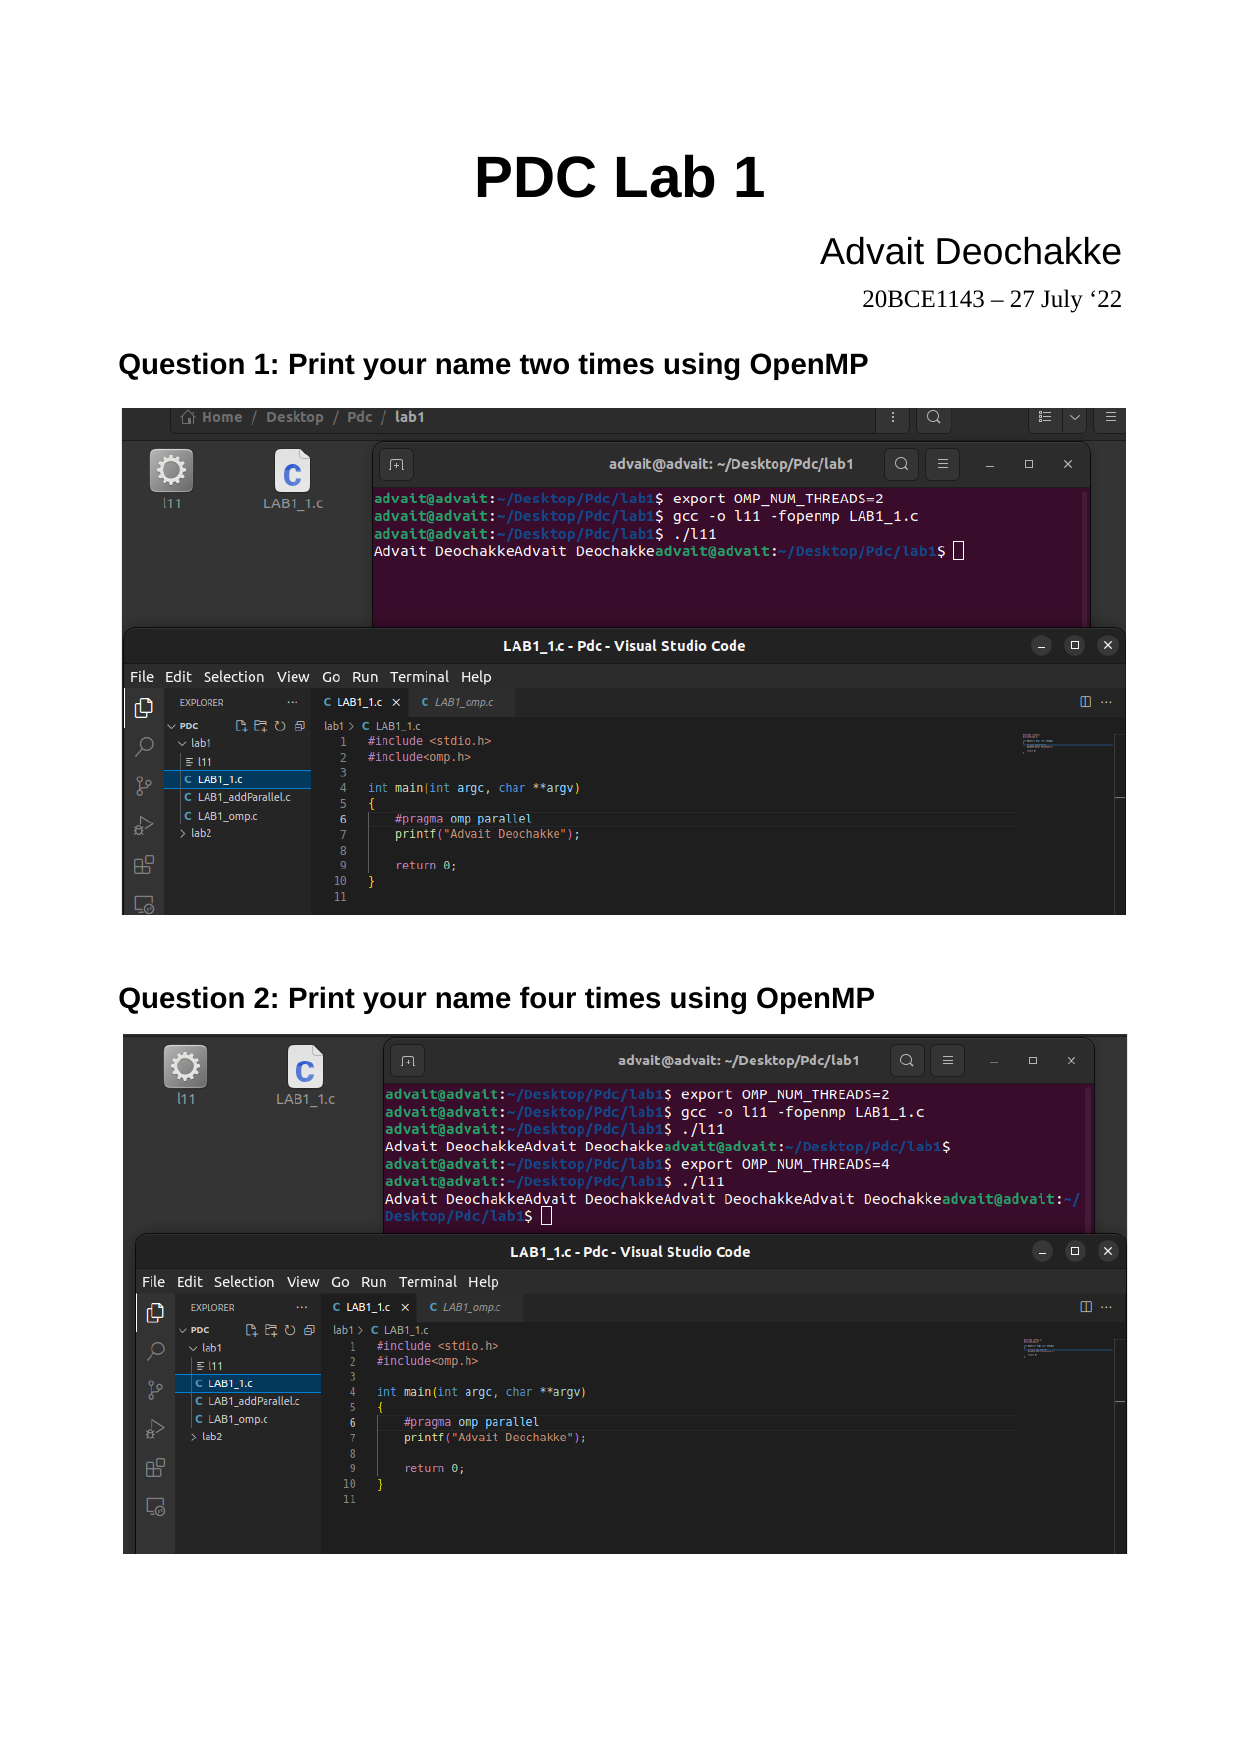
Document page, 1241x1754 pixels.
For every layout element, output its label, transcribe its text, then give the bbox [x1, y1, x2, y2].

title PDC Lab 1 [118, 143, 1122, 210]
subtitle Question 1: Print your name two times using OpenMP [118, 347, 1122, 381]
picture [123, 1034, 1128, 1554]
text 20BCE1143 – 27 July ‘22 [118, 284, 1122, 313]
subtitle Advait Deochakke [118, 229, 1122, 272]
picture [121, 408, 1126, 915]
subtitle Question 2: Print your name four times using OpenMP [118, 981, 1122, 1014]
